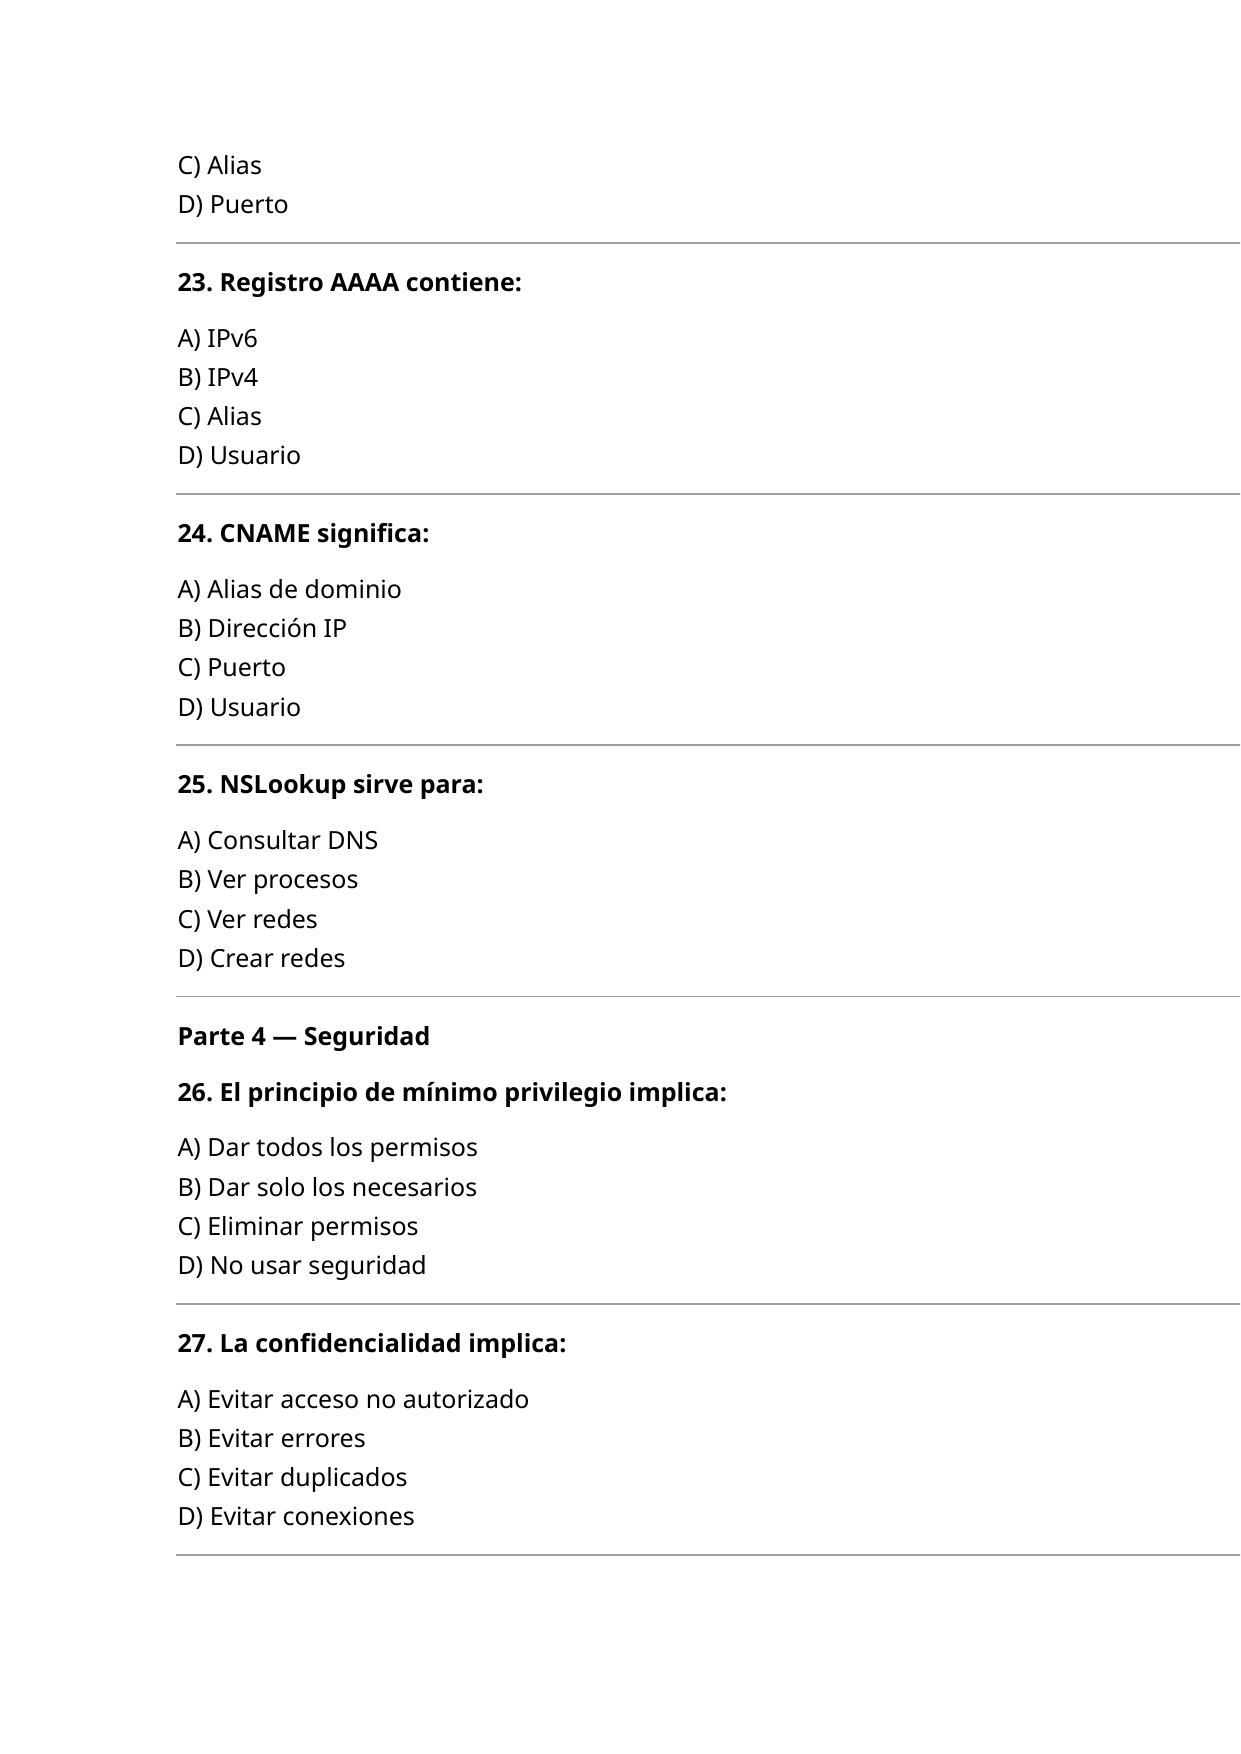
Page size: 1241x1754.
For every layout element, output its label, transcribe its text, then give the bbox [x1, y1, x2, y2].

text A) Consultar DNS B) Ver procesos C) Ver redes D) Crear redes [177, 823, 1063, 974]
text A) Dar todos los permisos B) Dar solo los necesarios C) Eliminar permisos D) No usar seguridad [177, 1130, 1063, 1282]
text 23. Registro AAAA contiene: [177, 265, 1063, 299]
text 24. CNAME significa: [177, 516, 1063, 550]
text Parte 4 — Seguridad [177, 1018, 1063, 1052]
text A) Alias de dominio B) Dirección IP C) Puerto D) Usuario [177, 572, 1063, 723]
text 26. El principio de mínimo privilegio implica: [177, 1074, 1063, 1108]
text 25. NSLookup sirve para: [177, 767, 1063, 801]
text A) IPv6 B) IPv4 C) Alias D) Usuario [177, 321, 1063, 472]
text A) Evitar acceso no autorizado B) Evitar errores C) Evitar duplicados D) Evitar conexiones [177, 1381, 1063, 1533]
text C) Alias D) Puerto [177, 148, 1063, 221]
text 27. La confidencialidad implica: [177, 1326, 1063, 1359]
